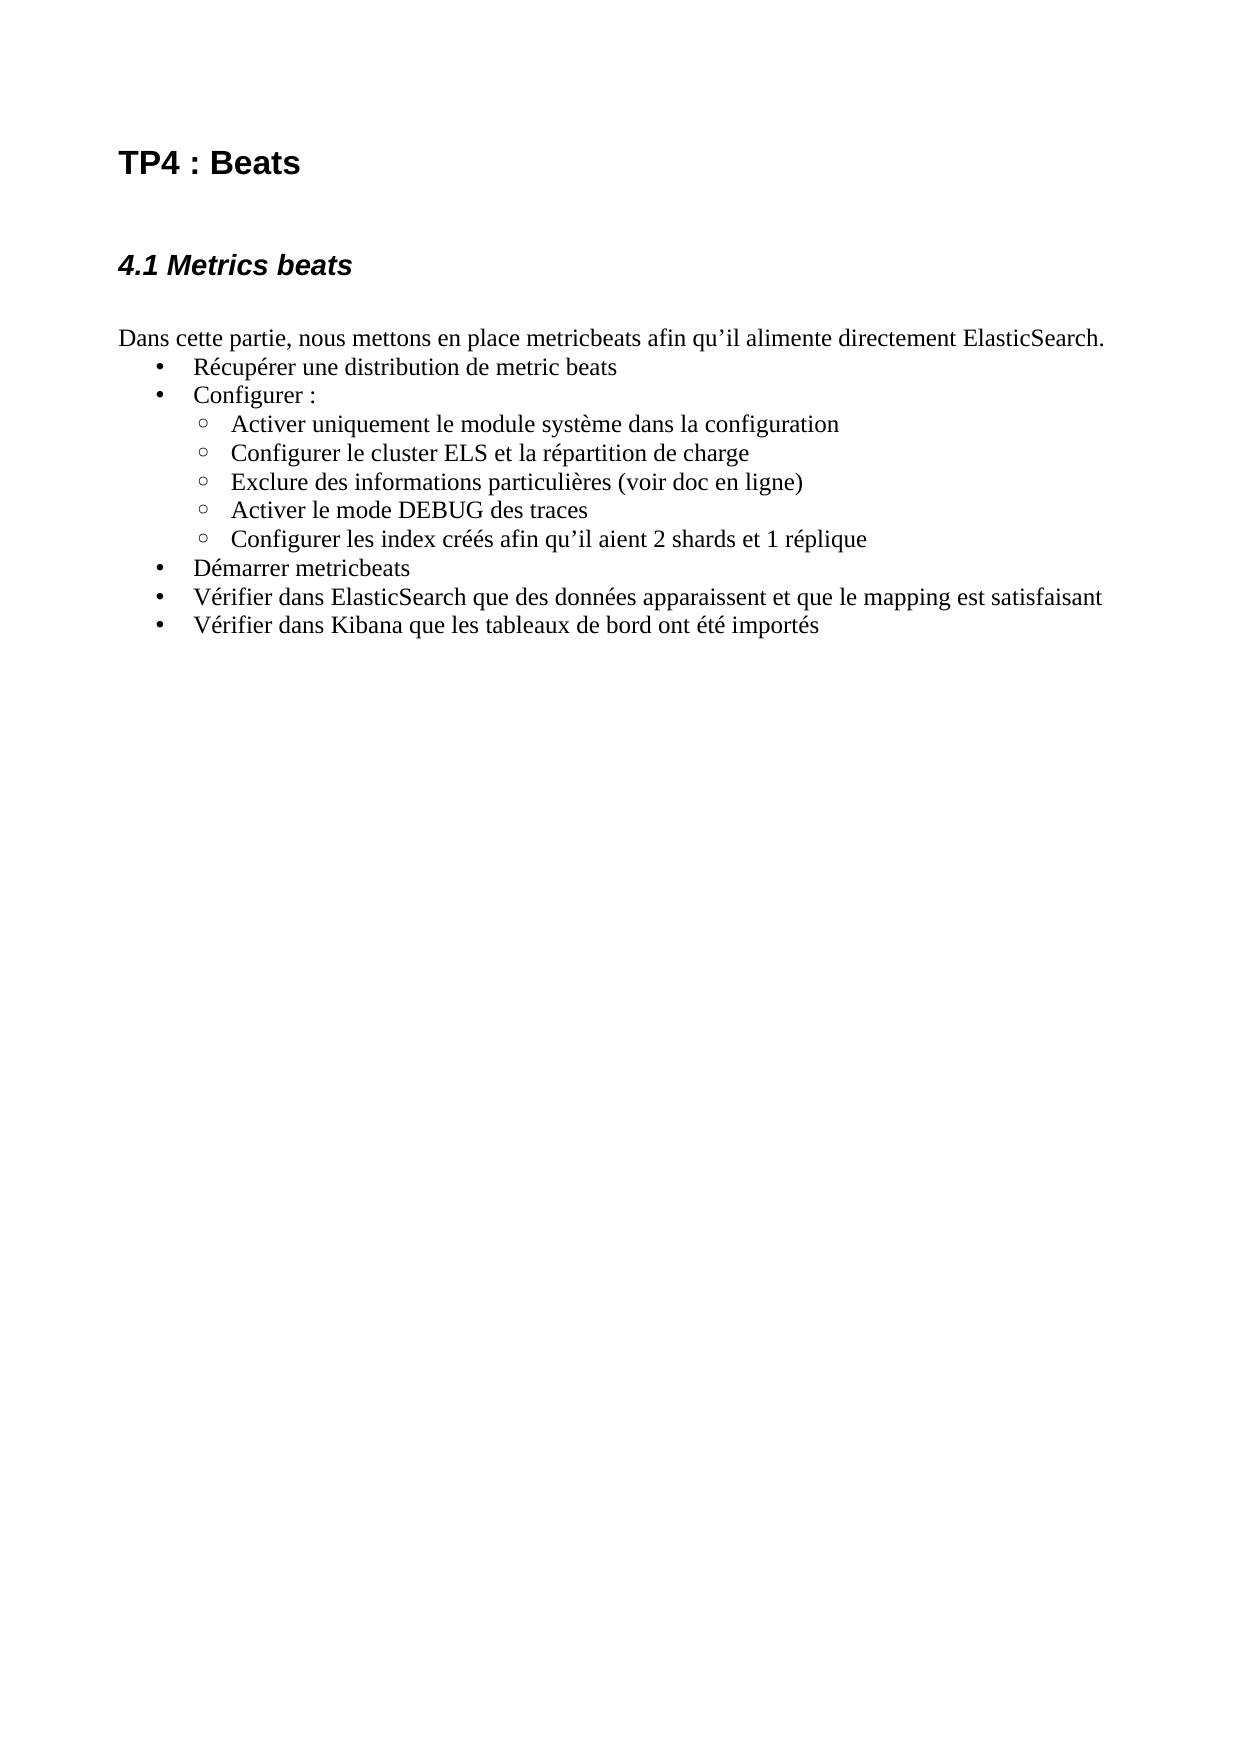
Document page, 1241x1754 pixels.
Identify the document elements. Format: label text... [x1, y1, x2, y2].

list Exclure des informations particulières (voir doc en ligne) [193, 467, 1122, 495]
list Configurer les index créés afin qu’il aient 2 shards et 1 réplique [193, 524, 1122, 553]
text Dans cette partie, nous mettons en place metricbeats afin qu’il alimente directement ElasticSearch. [118, 323, 1122, 352]
list Démarrer metricbeats [156, 553, 1122, 582]
list Configurer le cluster ELS et la répartition de charge [193, 438, 1122, 467]
list Configurer : [156, 380, 1122, 409]
list Vérifier dans Kibana que les tableaux de bord ont été importés [156, 610, 1122, 639]
list Activer le mode DEBUG des traces [193, 495, 1122, 524]
list Vérifier dans ElasticSearch que des données apparaissent et que le mapping est satisfaisant [156, 582, 1122, 610]
subtitle 4.1 Metrics beats [118, 248, 1122, 282]
list Récupérer une distribution de metric beats [156, 352, 1122, 380]
subtitle TP4 : Beats [118, 143, 1122, 182]
list Activer uniquement le module système dans la configuration [193, 409, 1122, 438]
